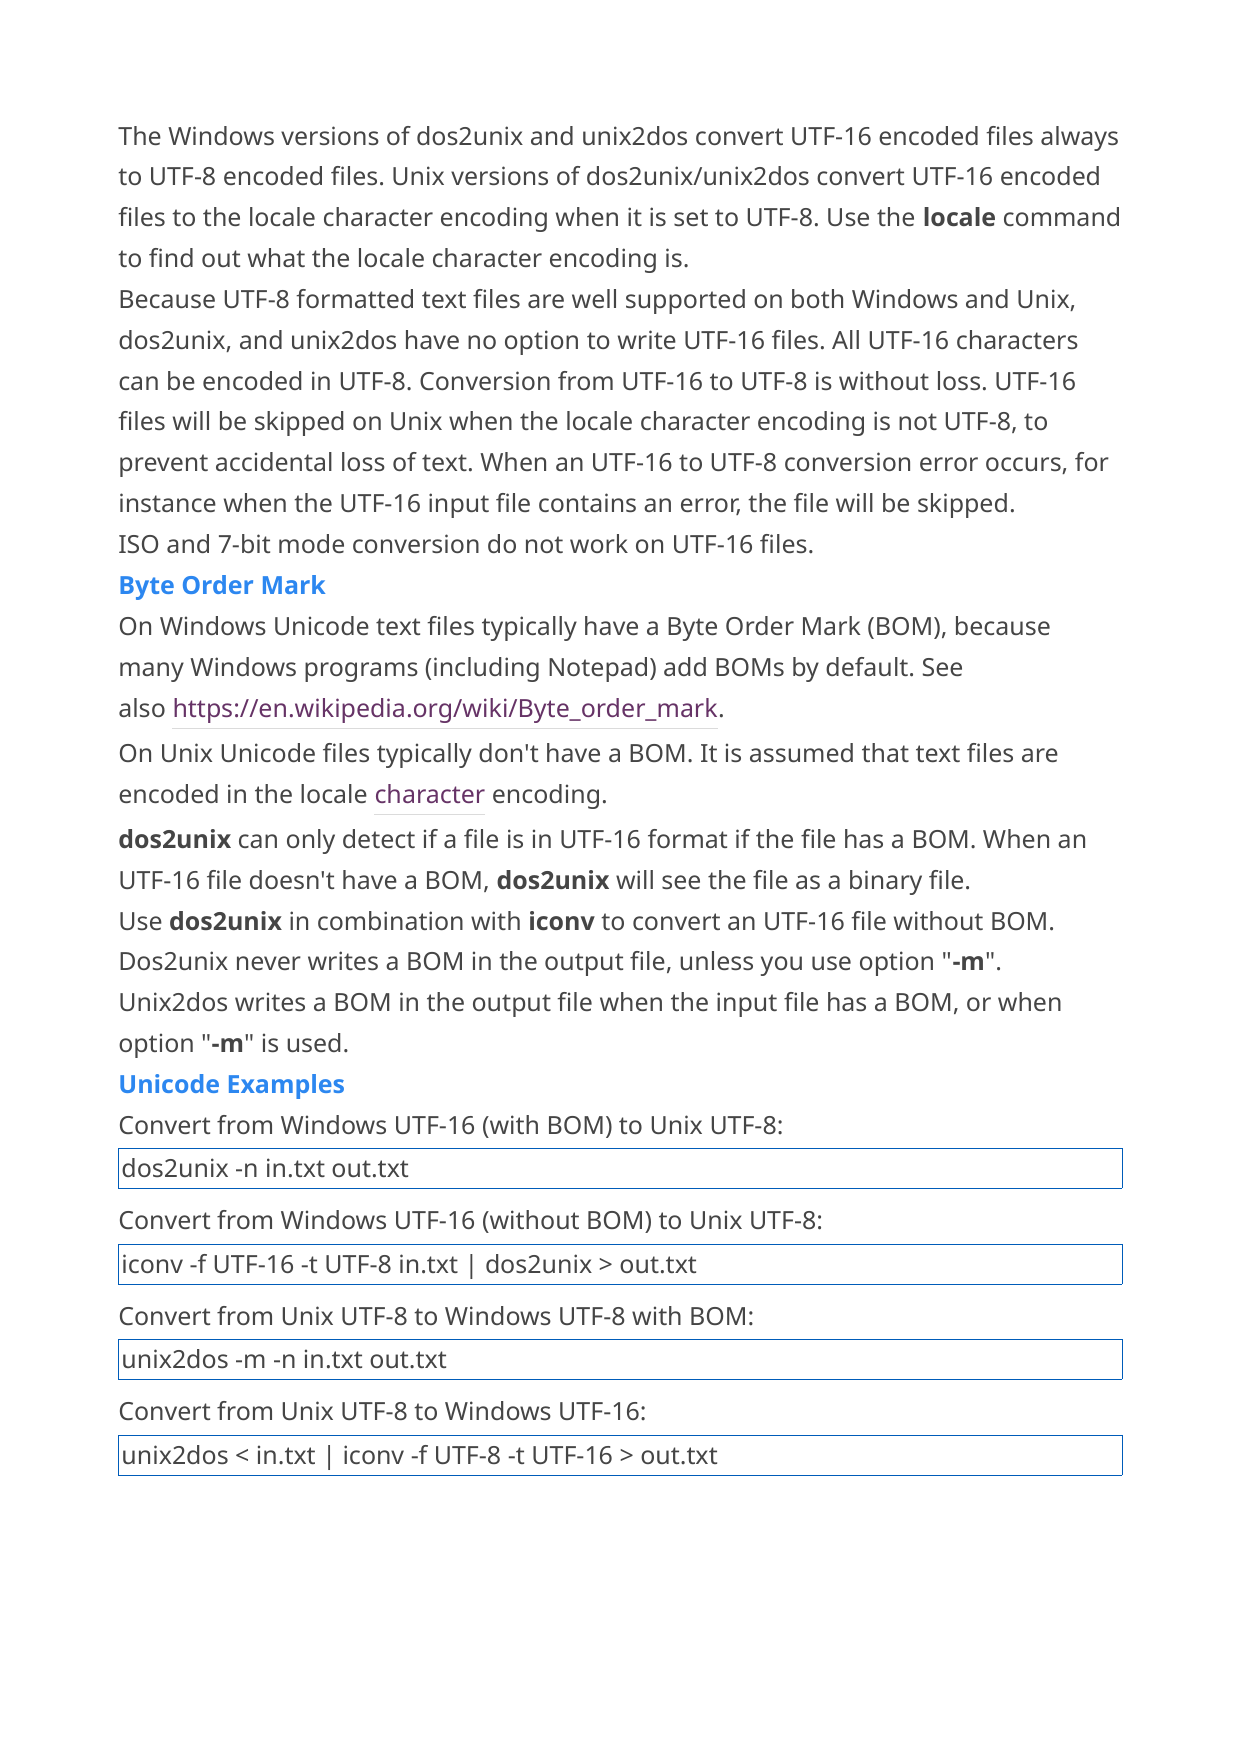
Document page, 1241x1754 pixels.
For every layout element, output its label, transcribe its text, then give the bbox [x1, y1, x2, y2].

text Because UTF-8 formatted text files are well supported on both Windows and Unix, dos2unix, and unix2dos have no option to write UTF-16 files. All UTF-16 characters can be encoded in UTF-8. Conversion from UTF-16 to UTF-8 is without loss. UTF-16 files will be skipped on Unix when the locale character encoding is not UTF-8, to prevent accidental loss of text. When an UTF-16 to UTF-8 conversion error occurs, for instance when the UTF-16 input file contains an error, the file will be skipped. [118, 281, 1122, 520]
text dos2unix -n in.txt out.txt [119, 1149, 1122, 1188]
text Use dos2unix in combination with iconv to convert an UTF-16 file without BOM. [118, 903, 1122, 937]
text Unix2dos writes a BOM in the output file when the input file has a BOM, or when option "-m" is used. [118, 985, 1122, 1060]
text iconv -f UTF-16 -t UTF-8 in.txt | dos2unix > out.txt [119, 1245, 1122, 1284]
text Unicode Examples [118, 1066, 1122, 1101]
text On Windows Unicode text files typically have a Byte Order Mark (BOM), because many Windows programs (including Notepad) add BOMs by default. See also https://en.wikipedia.org/wiki/Byte_order_mark. [118, 608, 1122, 728]
text unix2dos < in.txt | iconv -f UTF-8 -t UTF-16 > out.txt [119, 1436, 1122, 1475]
text Convert from Windows UTF-16 (without BOM) to Unix UTF-8: [118, 1203, 1122, 1237]
text On Unix Unicode files typically don't have a BOM. It is assumed that text files are encoded in the locale character encoding. [118, 736, 1122, 814]
text ISO and 7-bit mode conversion do not work on UTF-16 files. [118, 526, 1122, 561]
text Convert from Unix UTF-8 to Windows UTF-16: [118, 1394, 1122, 1428]
text unix2dos -m -n in.txt out.txt [119, 1340, 1122, 1379]
text Dos2unix never writes a BOM in the output file, unless you use option "-m". [118, 944, 1122, 978]
text Convert from Unix UTF-8 to Windows UTF-8 with BOM: [118, 1298, 1122, 1332]
text dos2unix can only detect if a file is in UTF-16 format if the file has a BOM. When an UTF-16 file doesn't have a BOM, dos2unix will see the file as a binary file. [118, 821, 1122, 896]
text Convert from Windows UTF-16 (with BOM) to Unix UTF-8: [118, 1107, 1122, 1141]
text Byte Order Mark [118, 567, 1122, 601]
text The Windows versions of dos2unix and unix2dos convert UTF-16 encoded files always to UTF-8 encoded files. Unix versions of dos2unix/unix2dos convert UTF-16 encoded files to the locale character encoding when it is set to UTF-8. Use the locale command to find out what the locale character encoding is. [118, 118, 1122, 275]
